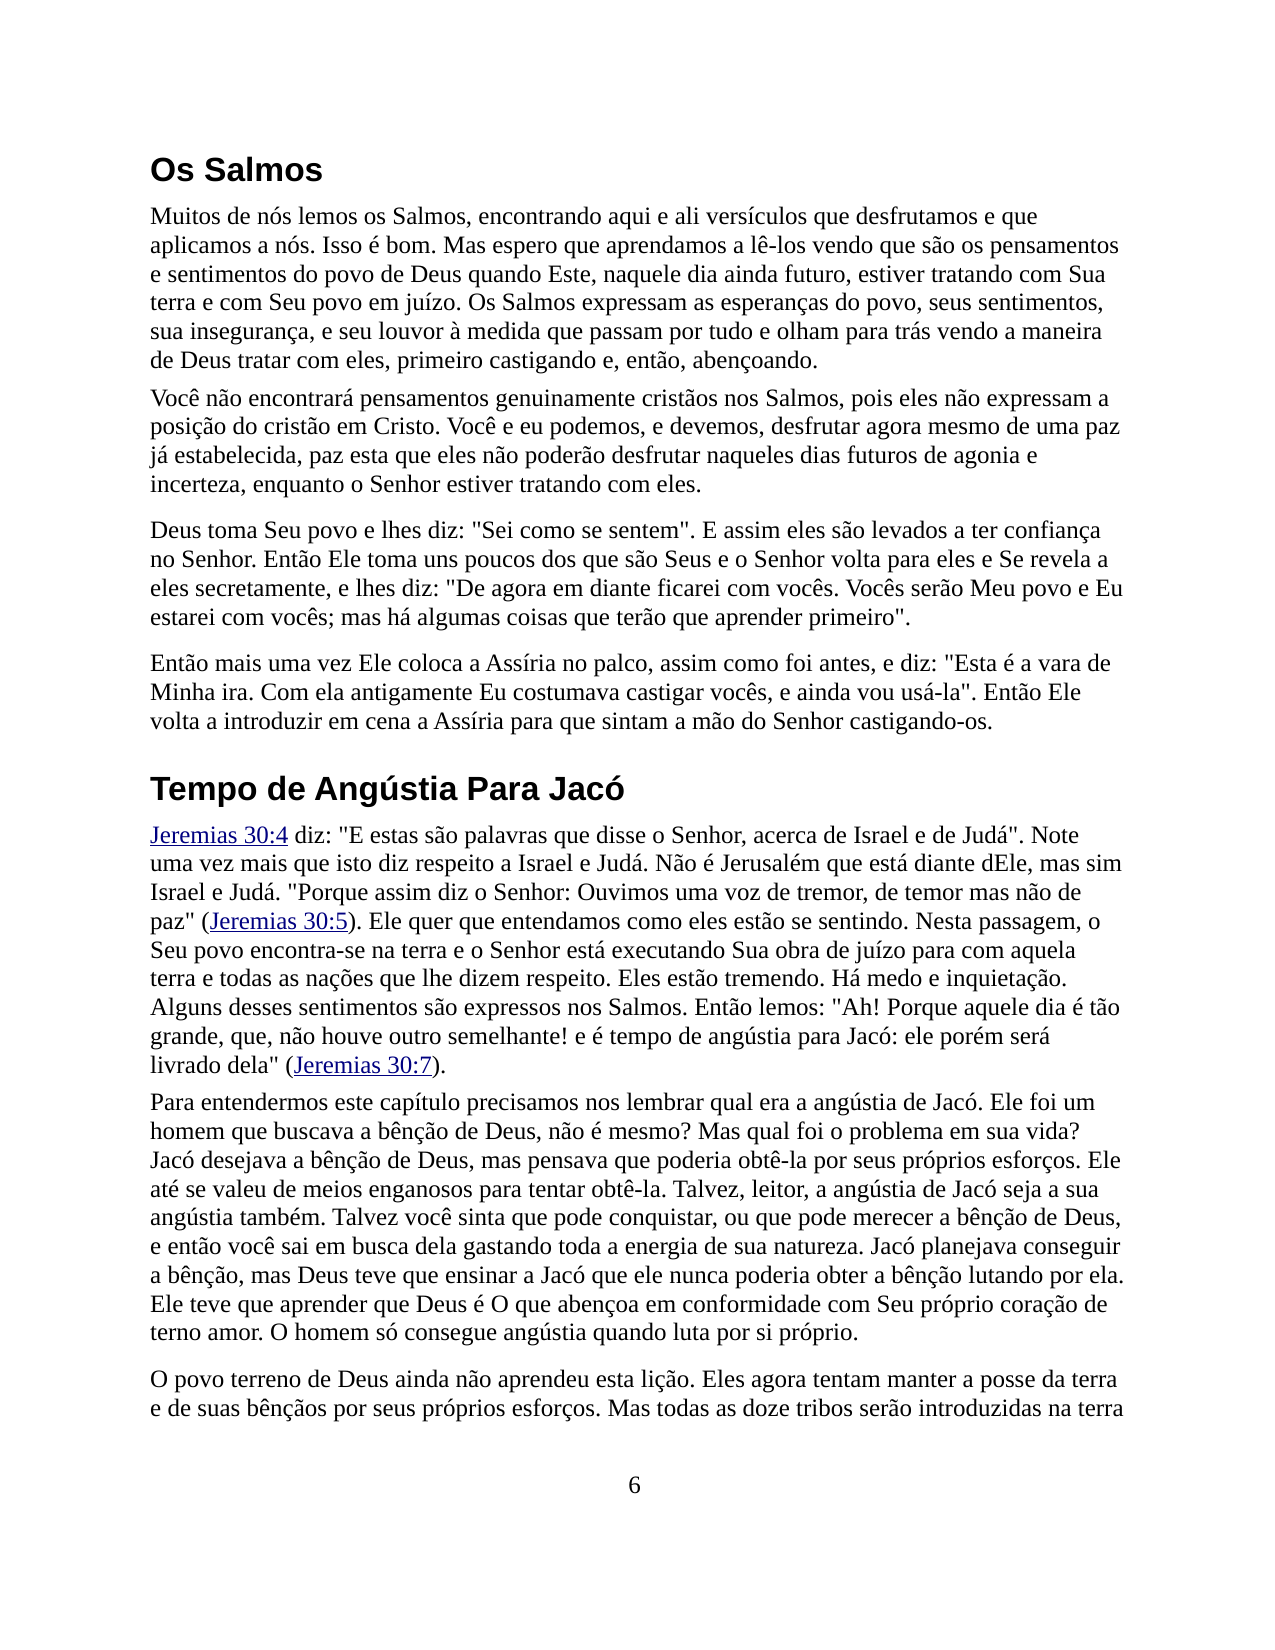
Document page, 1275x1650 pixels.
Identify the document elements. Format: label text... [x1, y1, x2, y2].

text Muitos de nós lemos os Salmos, encontrando aqui e ali versículos que desfrutamos e que aplicamos a nós. Isso é bom. Mas espero que aprendamos a lê-los vendo que são os pensamentos e sentimentos do povo de Deus quando Este, naquele dia ainda futuro, estiver tratando com Sua terra e com Seu povo em juízo. Os Salmos expressam as esperanças do povo, seus sentimentos, sua insegurança, e seu louvor à medida que passam por tudo e olham para trás vendo a maneira de Deus tratar com eles, primeiro castigando e, então, abençoando. [150, 201, 1125, 374]
text Você não encontrará pensamentos genuinamente cristãos nos Salmos, pois eles não expressam a posição do cristão em Cristo. Você e eu podemos, e devemos, desfrutar agora mesmo de uma paz já estabelecida, paz esta que eles não poderão desfrutar naqueles dias futuros de agonia e incerteza, enquanto o Senhor estiver tratando com eles. [150, 383, 1125, 498]
text O povo terreno de Deus ainda não aprendeu esta lição. Eles agora tentam manter a posse da terra e de suas bênçãos por seus próprios esforços. Mas todas as doze tribos serão introduzidas na terra [150, 1364, 1125, 1422]
subtitle Os Salmos [150, 150, 1125, 189]
text Jeremias 30:4 diz: "E estas são palavras que disse o Senhor, acerca de Israel e de Judá". Note uma vez mais que isto diz respeito a Israel e Judá. Não é Jerusalém que está diante dEle, mas sim Israel e Judá. "Porque assim diz o Senhor: Ouvimos uma voz de tremor, de temor mas não de paz" (Jeremias 30:5). Ele quer que entendamos como eles estão se sentindo. Nesta passagem, o Seu povo encontra-se na terra e o Senhor está executando Sua obra de juízo para com aquela terra e todas as nações que lhe dizem respeito. Eles estão tremendo. Há medo e inquietação. Alguns desses sentimentos são expressos nos Salmos. Então lemos: "Ah! Porque aquele dia é tão grande, que, não houve outro semelhante! e é tempo de angústia para Jacó: ele porém será livrado dela" (Jeremias 30:7). [150, 820, 1125, 1078]
subtitle Tempo de Angústia Para Jacó [150, 769, 1125, 807]
text Deus toma Seu povo e lhes diz: "Sei como se sentem". E assim eles são levados a ter confiança no Senhor. Então Ele toma uns poucos dos que são Seus e o Senhor volta para eles e Se revela a eles secretamente, e lhes diz: "De agora em diante ficarei com vocês. Vocês serão Meu povo e Eu estarei com vocês; mas há algumas coisas que terão que aprender primeiro". [150, 516, 1125, 631]
text Então mais uma vez Ele coloca a Assíria no palco, assim como foi antes, e diz: "Esta é a vara de Minha ira. Com ela antigamente Eu costumava castigar vocês, e ainda vou usá-la". Então Ele volta a introduzir em cena a Assíria para que sintam a mão do Senhor castigando-os. [150, 648, 1125, 735]
text Para entendermos este capítulo precisamos nos lembrar qual era a angústia de Jacó. Ele foi um homem que buscava a bênção de Deus, não é mesmo? Mas qual foi o problema em sua vida? Jacó desejava a bênção de Deus, mas pensava que poderia obtê-la por seus próprios esforços. Ele até se valeu de meios enganosos para tentar obtê-la. Talvez, leitor, a angústia de Jacó seja a sua angústia também. Talvez você sinta que pode conquistar, ou que pode merecer a bênção de Deus, e então você sai em busca dela gastando toda a energia de sua natureza. Jacó planejava conseguir a bênção, mas Deus teve que ensinar a Jacó que ele nunca poderia obter a bênção lutando por ela. Ele teve que aprender que Deus é O que abençoa em conformidade com Seu próprio coração de terno amor. O homem só consegue angústia quando luta por si próprio. [150, 1087, 1125, 1346]
